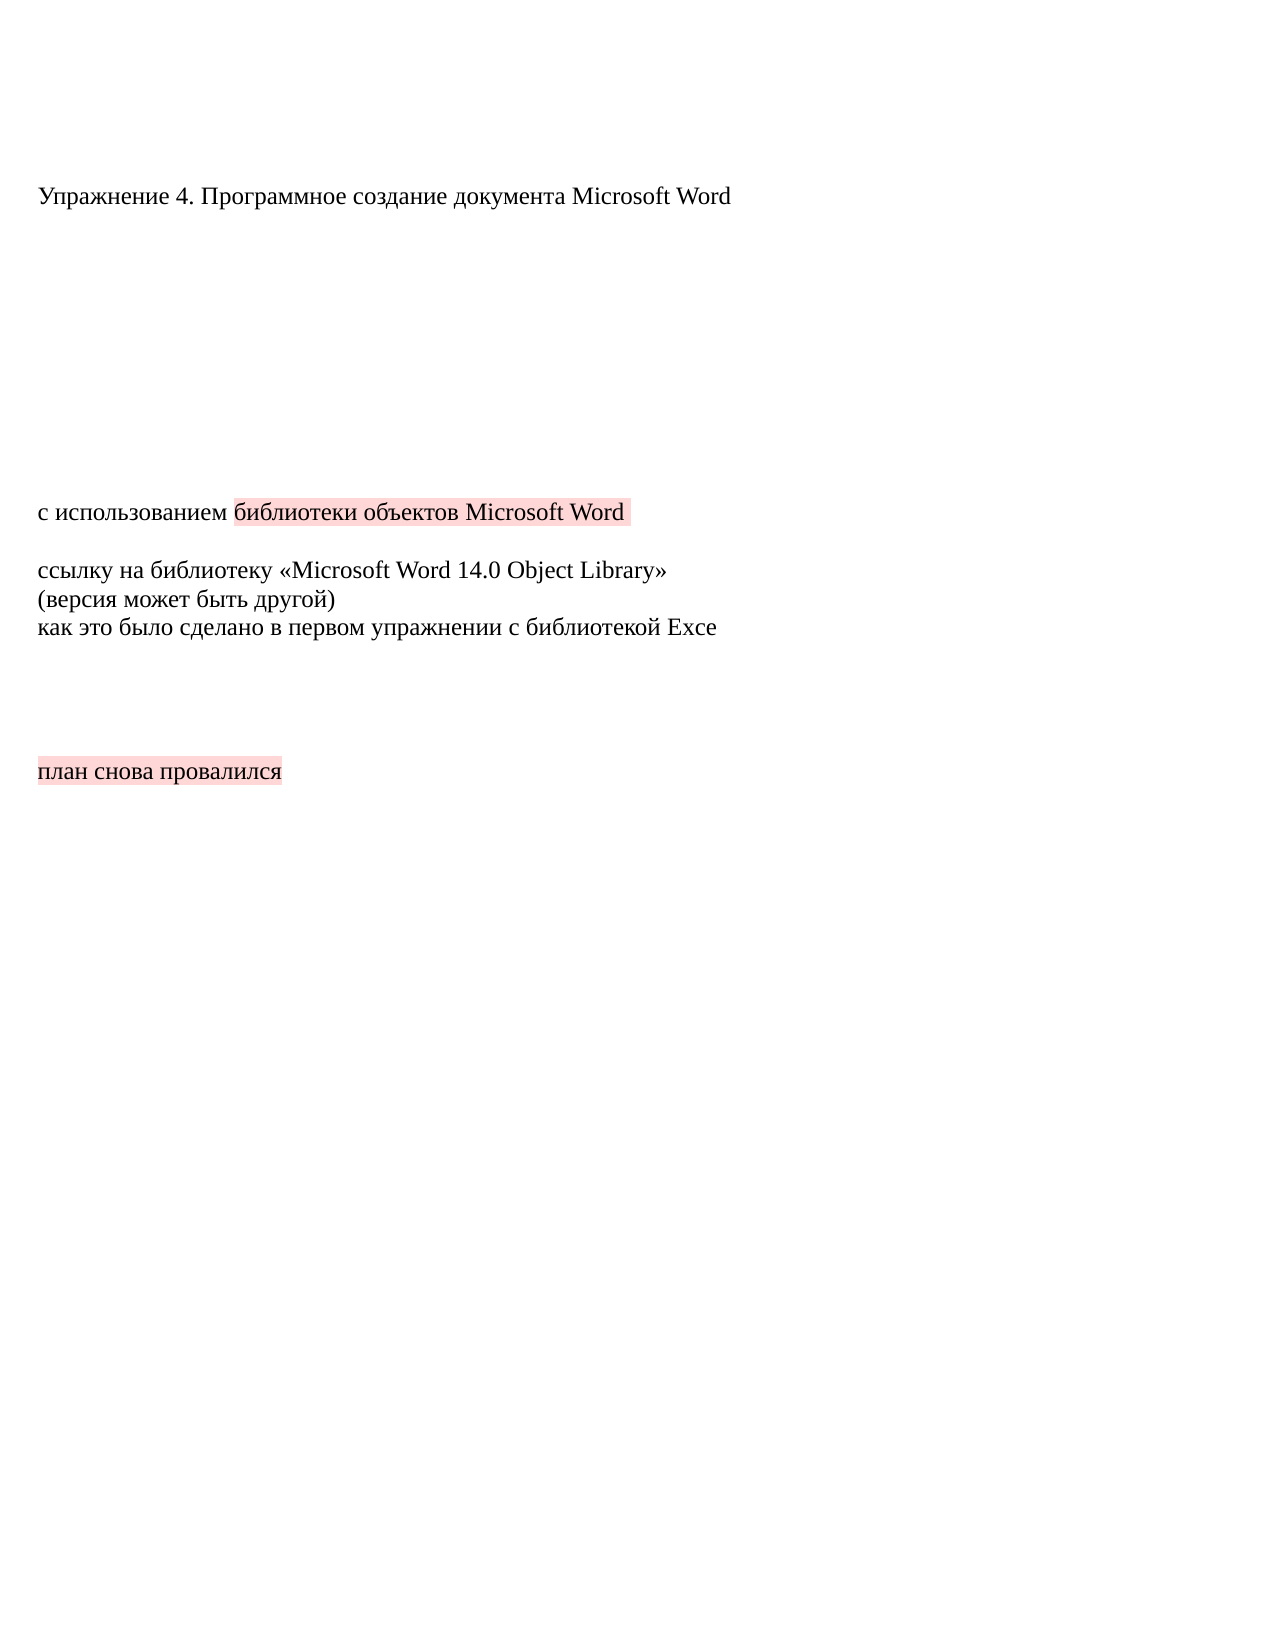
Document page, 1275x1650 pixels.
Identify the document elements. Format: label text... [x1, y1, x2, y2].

text Упражнение 4. Программное создание документа Microsoft Word [37, 181, 1237, 210]
text ссылку на библиотеку «Microsoft Word 14.0 Object Library» [37, 555, 1237, 584]
text c использованием библиотеки объектов Microsoft Word [37, 497, 1237, 526]
text как это было сделано в первом упражнении с библиотекой Exce [37, 612, 1237, 641]
text (версия может быть другой) [37, 584, 1237, 612]
text план снова провалился [37, 756, 1237, 785]
